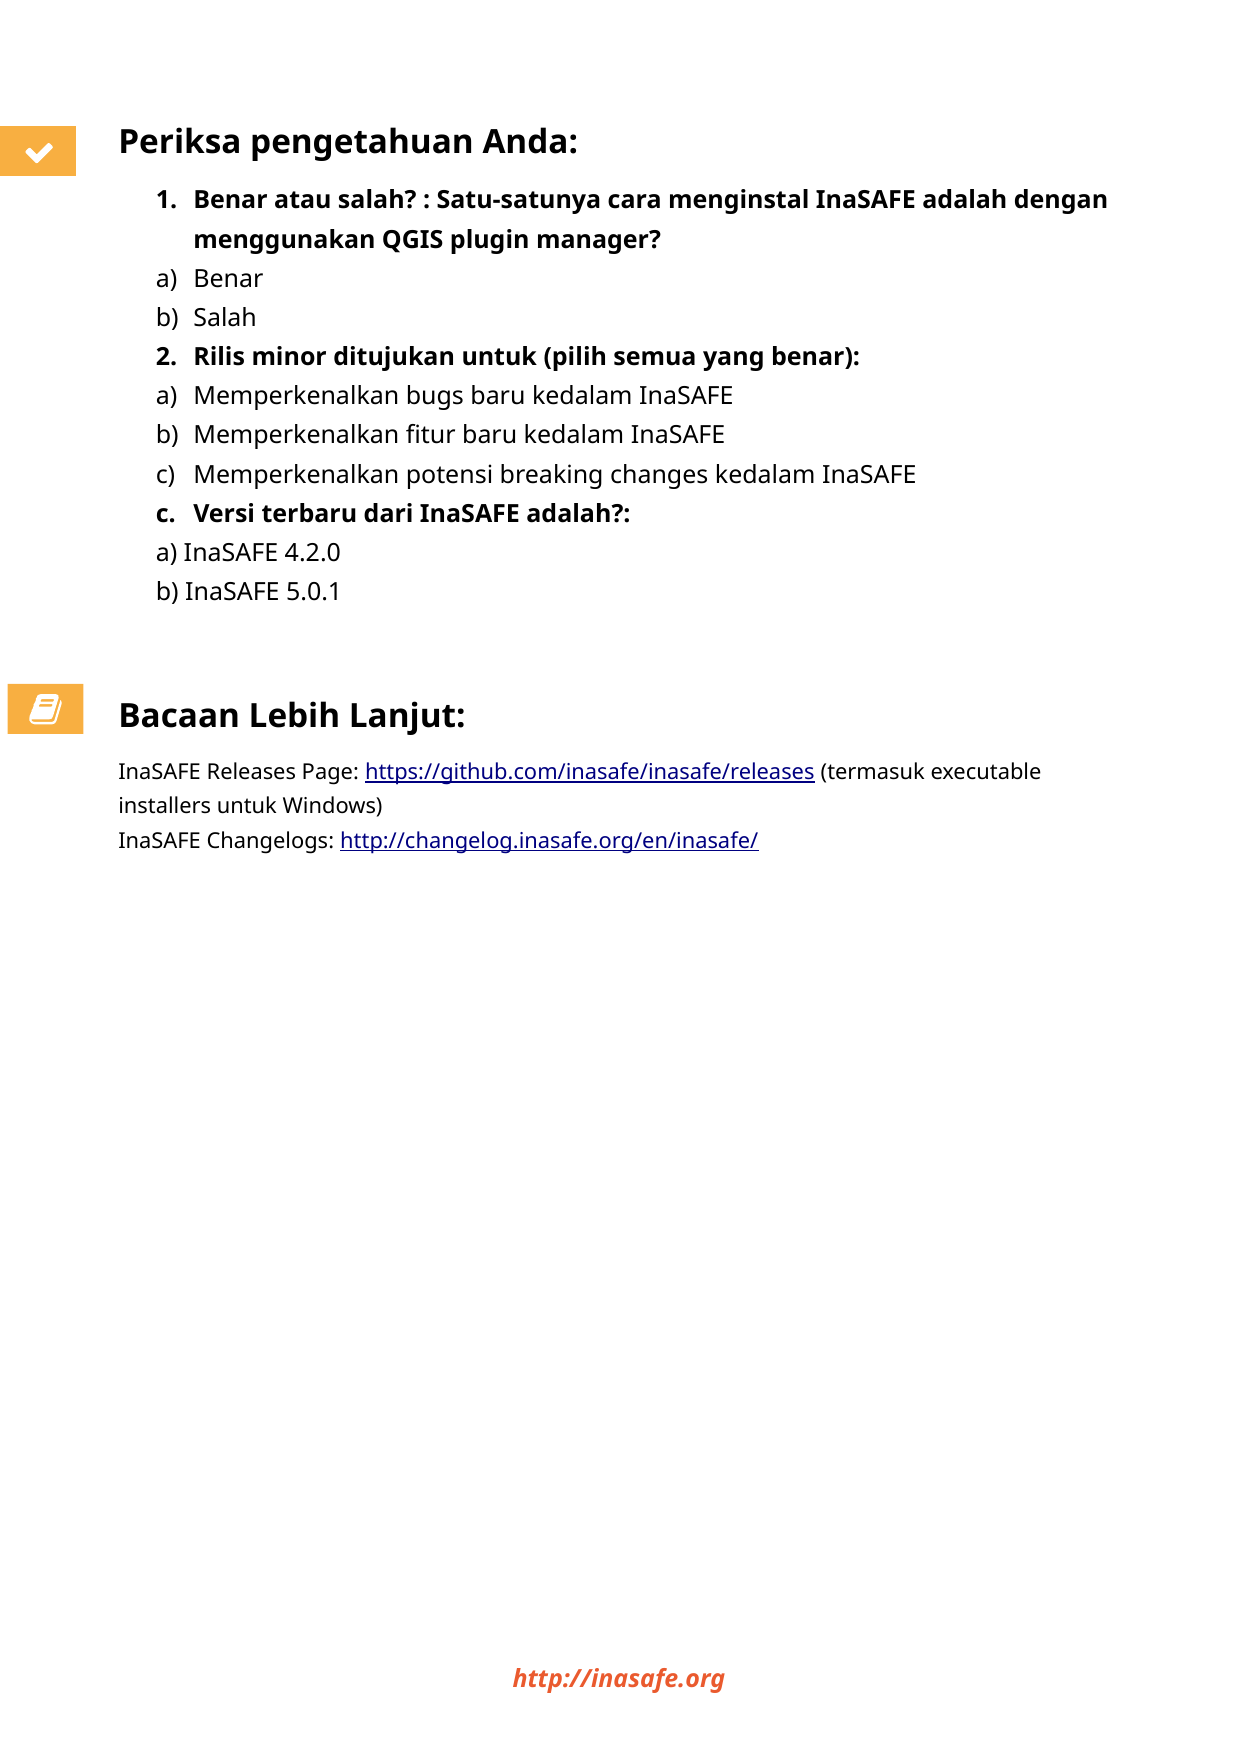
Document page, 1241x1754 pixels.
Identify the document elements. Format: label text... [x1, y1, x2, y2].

list Benar [156, 260, 1122, 294]
list Benar atau salah? : Satu-satunya cara menginstal InaSAFE adalah dengan menggunakan QGIS plugin manager? [156, 182, 1122, 255]
text InaSAFE Changelogs: http://changelog.inasafe.org/en/inasafe/ [118, 824, 1122, 854]
list Memperkenalkan bugs baru kedalam InaSAFE [156, 378, 1122, 412]
text InaSAFE Releases Page: https://github.com/inasafe/inasafe/releases (termasuk executable installers untuk Windows) [118, 756, 1122, 820]
list Versi terbaru dari InaSAFE adalah?: [156, 495, 1122, 529]
list b) InaSAFE 5.0.1 [156, 574, 1122, 608]
list a) InaSAFE 4.2.0 [156, 534, 1122, 569]
list Rilis minor ditujukan untuk (pilih semua yang benar): [156, 339, 1122, 373]
subtitle Bacaan Lebih Lanjut: [118, 692, 1122, 738]
list Memperkenalkan potensi breaking changes kedalam InaSAFE [156, 456, 1122, 490]
list Salah [156, 299, 1122, 334]
list Memperkenalkan fitur baru kedalam InaSAFE [156, 417, 1122, 451]
subtitle Periksa pengetahuan Anda: [118, 118, 1122, 163]
